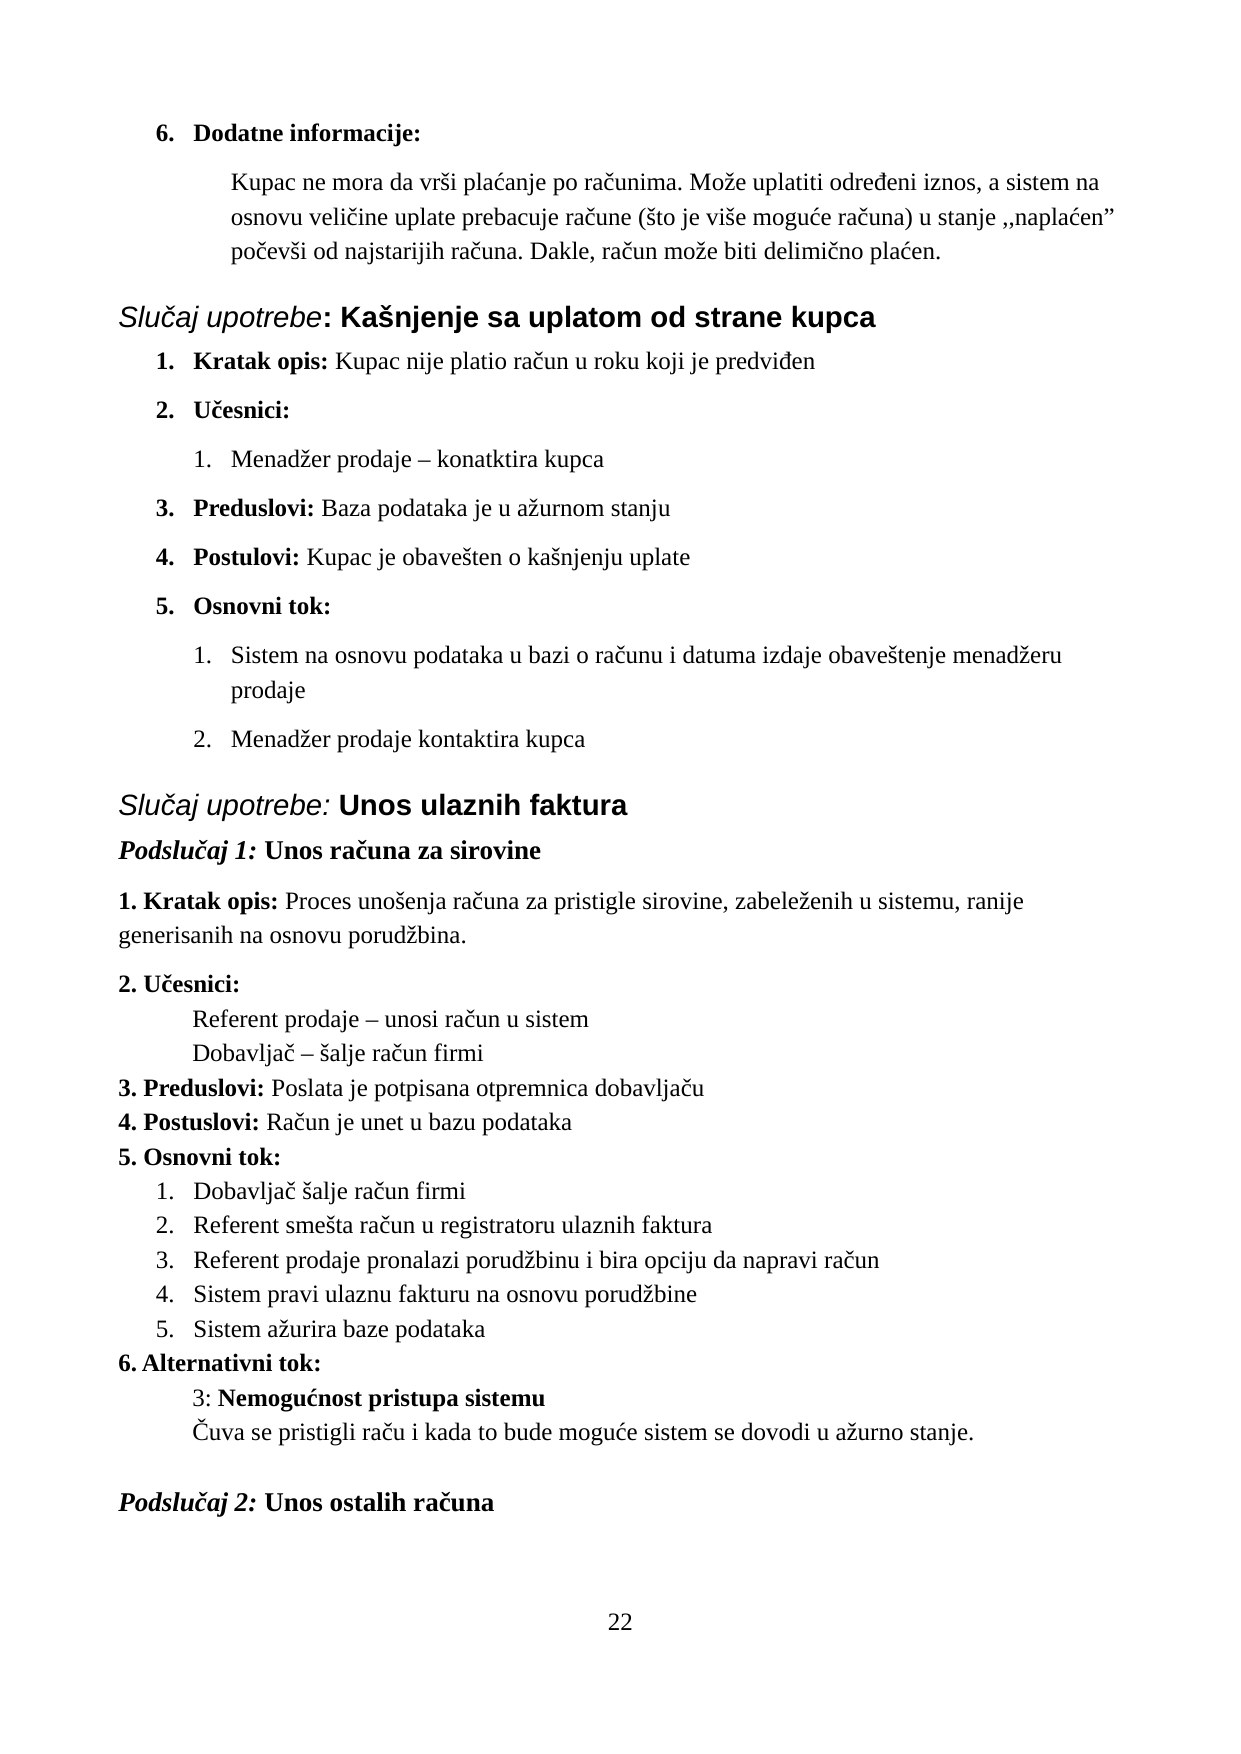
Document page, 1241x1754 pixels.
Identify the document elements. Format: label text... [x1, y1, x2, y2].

subtitle Slučaj upotrebe: Kašnjenje sa uplatom od strane kupca [118, 300, 1122, 333]
list Postulovi: Kupac je obavešten o kašnjenju uplate [156, 542, 1122, 571]
text 6. Alternativni tok: [118, 1348, 1122, 1377]
list Referent smešta račun u registratoru ulaznih faktura [156, 1211, 1122, 1239]
list Kratak opis: Kupac nije platio račun u roku koji je predviđen [156, 346, 1122, 375]
text Podslučaj 1: Unos računa za sirovine [118, 834, 1122, 865]
list Preduslovi: Baza podataka je u ažurnom stanju [156, 493, 1122, 522]
text Čuva se pristigli raču i kada to bude moguće sistem se dovodi u ažurno stanje. [118, 1417, 1122, 1446]
list Dobavljač šalje račun firmi [156, 1176, 1122, 1205]
text 3. Preduslovi: Poslata je potpisana otpremnica dobavljaču [118, 1073, 1122, 1101]
list Osnovni tok: [156, 591, 1122, 620]
list Sistem ažurira baze podataka [156, 1314, 1122, 1343]
list Kupac ne mora da vrši plaćanje po računima. Može uplatiti određeni iznos, a sistem na osnovu veličine uplate prebacuje račune (što je više moguće računa) u stanje ,,naplaćen” počevši od najstarijih računa. Dakle, račun može biti delimično plaćen. [231, 167, 1122, 265]
text 4. Postuslovi: Račun je unet u bazu podataka [118, 1107, 1122, 1136]
text 5. Osnovni tok: [118, 1142, 1122, 1170]
list Menadžer prodaje kontaktira kupca [193, 724, 1122, 753]
text Referent prodaje – unosi račun u sistem [118, 1004, 1122, 1032]
list Dodatne informacije: [156, 118, 1122, 147]
list Učesnici: [156, 395, 1122, 424]
list Menadžer prodaje – konatktira kupca [193, 444, 1122, 473]
text 3: Nemogućnost pristupa sistemu [118, 1383, 1122, 1412]
list Referent prodaje pronalazi porudžbinu i bira opciju da napravi račun [156, 1245, 1122, 1274]
text Dobavljač – šalje račun firmi [118, 1038, 1122, 1067]
text 1. Kratak opis: Proces unošenja računa za pristigle sirovine, zabeleženih u sistemu, ranije generisanih na osnovu porudžbina. [118, 886, 1122, 949]
subtitle Slučaj upotrebe: Unos ulaznih faktura [118, 788, 1122, 821]
text Podslučaj 2: Unos ostalih računa [118, 1486, 1122, 1518]
list Sistem na osnovu podataka u bazi o računu i datuma izdaje obaveštenje menadžeru prodaje [193, 640, 1122, 704]
text 2. Učesnici: [118, 969, 1122, 998]
list Sistem pravi ulaznu fakturu na osnovu porudžbine [156, 1279, 1122, 1308]
